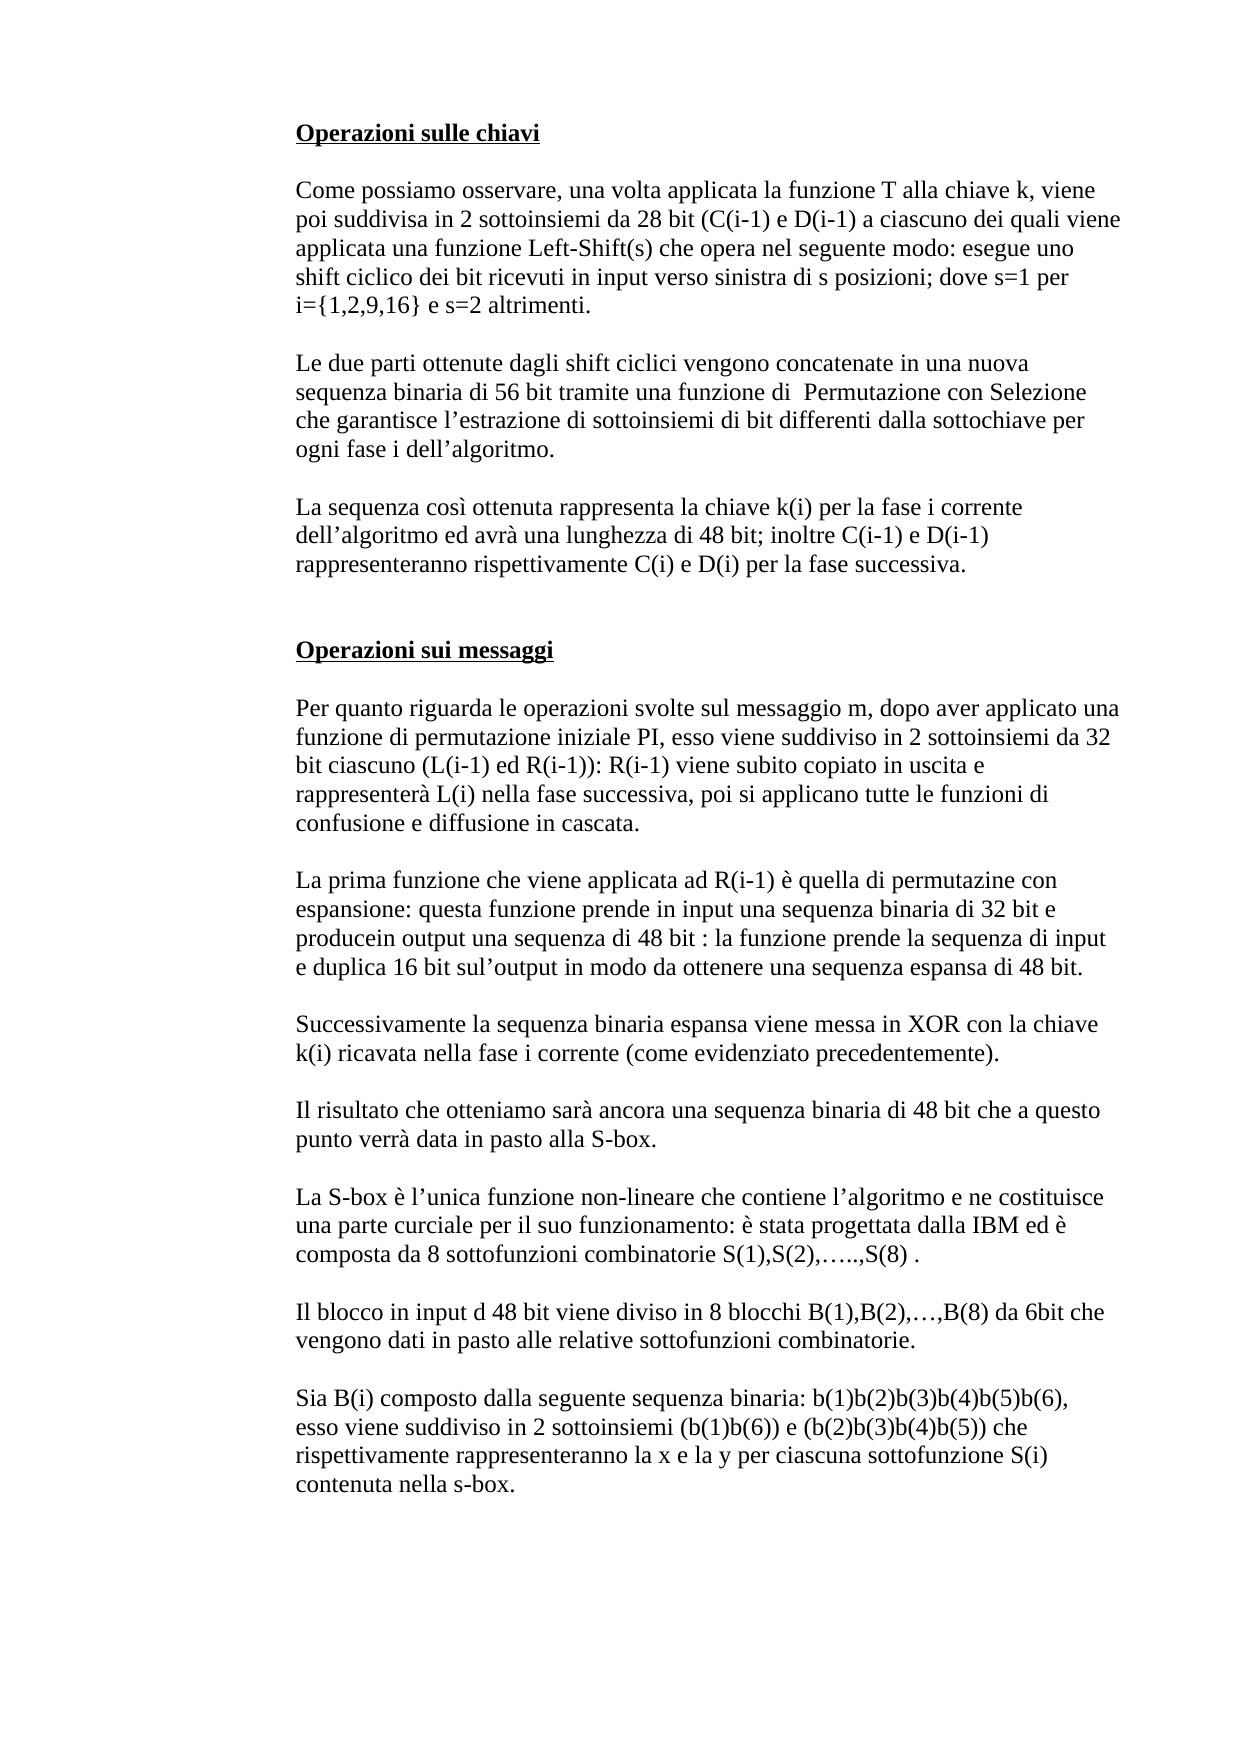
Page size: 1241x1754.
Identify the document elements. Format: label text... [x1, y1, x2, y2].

text Sia B(i) composto dalla seguente sequenza binaria: b(1)b(2)b(3)b(4)b(5)b(6), [295, 1383, 1122, 1412]
text La S-box è l’unica funzione non-lineare che contiene l’algoritmo e ne costituisce una parte curciale per il suo funzionamento: è stata progettata dalla IBM ed è composta da 8 sottofunzioni combinatorie S(1),S(2),…..,S(8) . [295, 1182, 1122, 1268]
text Operazioni sulle chiavi [295, 118, 1122, 147]
text La sequenza così ottenuta rappresenta la chiave k(i) per la fase i corrente dell’algoritmo ed avrà una lunghezza di 48 bit; inoltre C(i-1) e D(i-1) rappresenteranno rispettivamente C(i) e D(i) per la fase successiva. [295, 492, 1122, 578]
text Il blocco in input d 48 bit viene diviso in 8 blocchi B(1),B(2),…,B(8) da 6bit che vengono dati in pasto alle relative sottofunzioni combinatorie. [295, 1297, 1122, 1354]
text Per quanto riguarda le operazioni svolte sul messaggio m, dopo aver applicato una funzione di permutazione iniziale PI, esso viene suddiviso in 2 sottoinsiemi da 32 bit ciascuno (L(i-1) ed R(i-1)): R(i-1) viene subito copiato in uscita e rappresenterà L(i) nella fase successiva, poi si applicano tutte le funzioni di confusione e diffusione in cascata. [295, 693, 1122, 837]
text La prima funzione che viene applicata ad R(i-1) è quella di permutazine con espansione: questa funzione prende in input una sequenza binaria di 32 bit e producein output una sequenza di 48 bit : la funzione prende la sequenza di input e duplica 16 bit sul’output in modo da ottenere una sequenza espansa di 48 bit. [295, 866, 1122, 981]
text esso viene suddiviso in 2 sottoinsiemi (b(1)b(6)) e (b(2)b(3)b(4)b(5)) che rispettivamente rappresenteranno la x e la y per ciascuna sottofunzione S(i) contenuta nella s-box. [295, 1412, 1122, 1498]
text Successivamente la sequenza binaria espansa viene messa in XOR con la chiave k(i) ricavata nella fase i corrente (come evidenziato precedentemente). [295, 1009, 1122, 1067]
text Come possiamo osservare, una volta applicata la funzione T alla chiave k, viene poi suddivisa in 2 sottoinsiemi da 28 bit (C(i-1) e D(i-1) a ciascuno dei quali viene applicata una funzione Left-Shift(s) che opera nel seguente modo: esegue uno shift ciclico dei bit ricevuti in input verso sinistra di s posizioni; dove s=1 per i={1,2,9,16} e s=2 altrimenti. [295, 176, 1122, 319]
text Operazioni sui messaggi [295, 636, 1122, 664]
text Le due parti ottenute dagli shift ciclici vengono concatenate in una nuova sequenza binaria di 56 bit tramite una funzione di Permutazione con Selezione che garantisce l’estrazione di sottoinsiemi di bit differenti dalla sottochiave per ogni fase i dell’algoritmo. [295, 348, 1122, 463]
text Il risultato che otteniamo sarà ancora una sequenza binaria di 48 bit che a questo punto verrà data in pasto alla S-box. [295, 1096, 1122, 1153]
